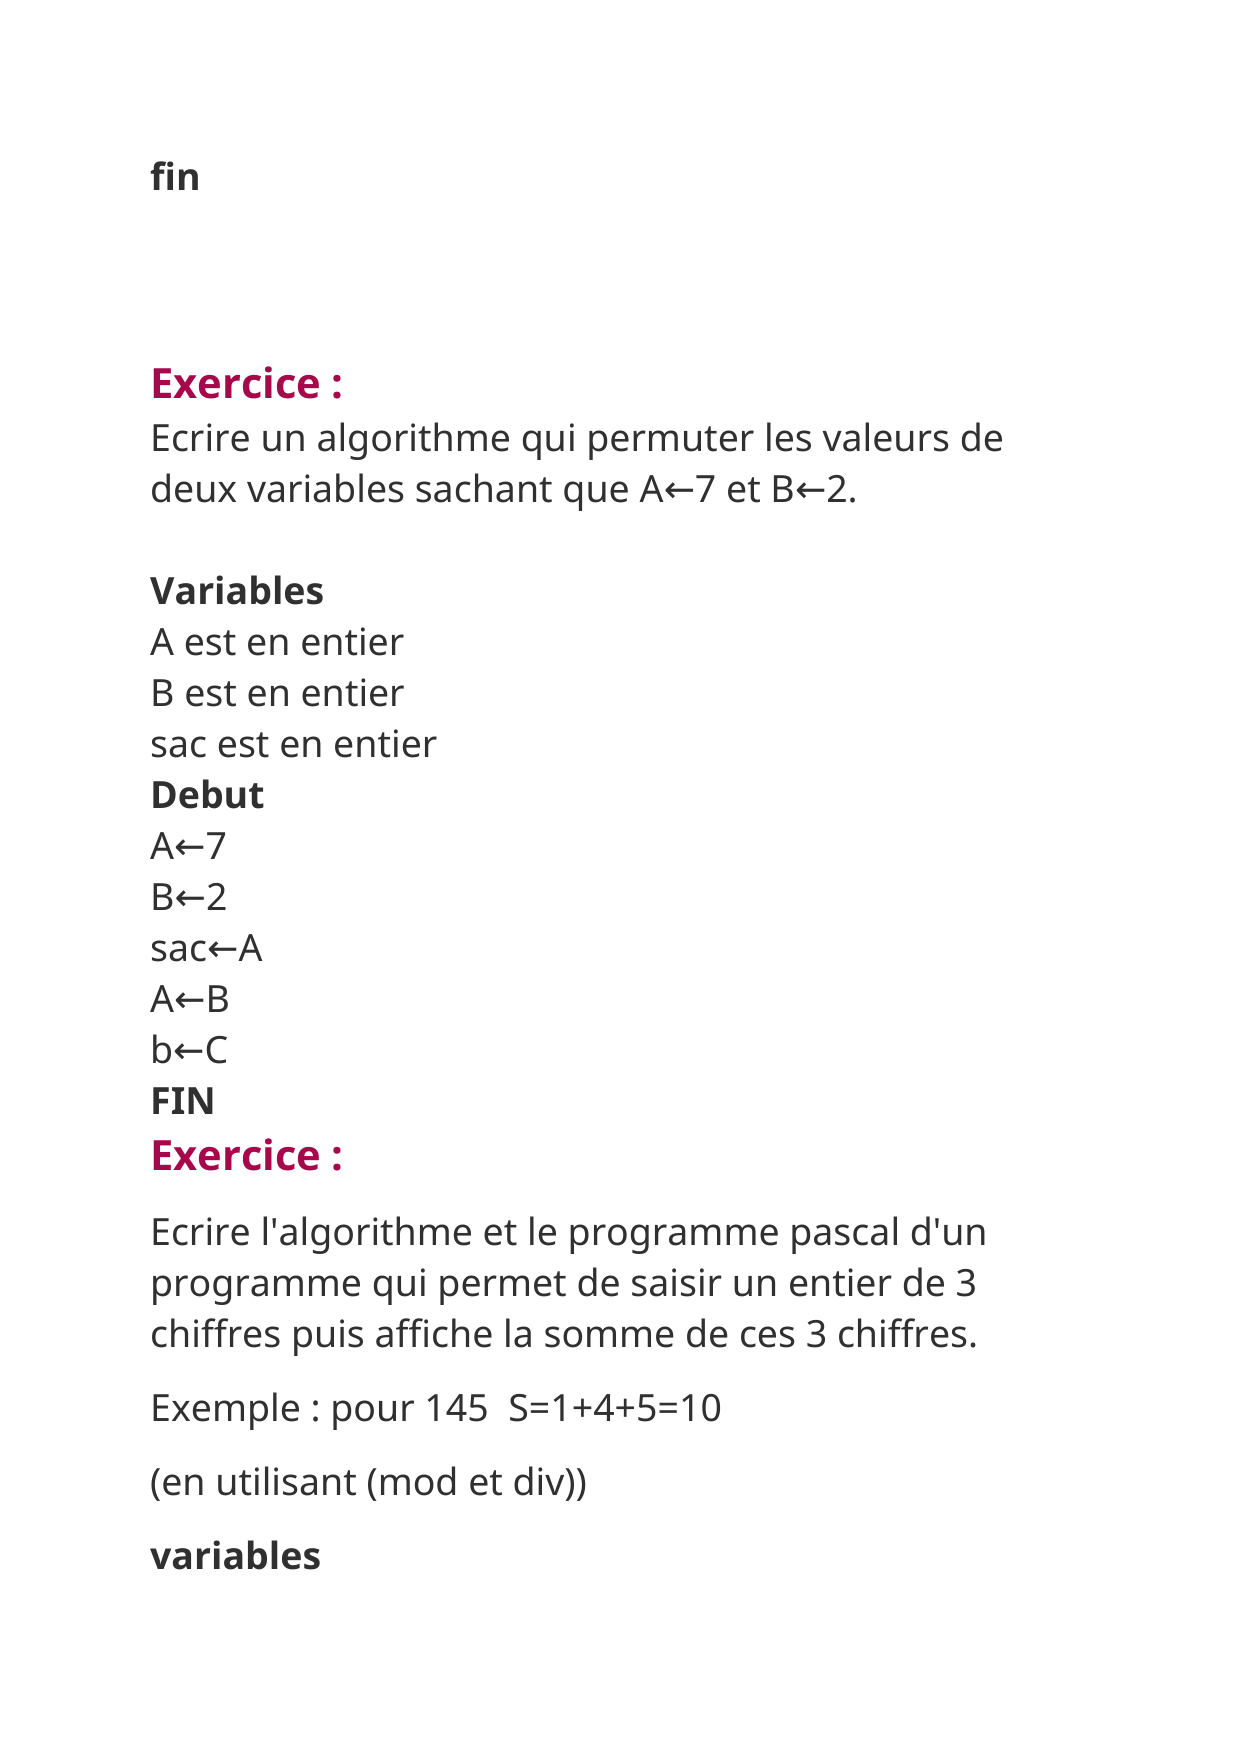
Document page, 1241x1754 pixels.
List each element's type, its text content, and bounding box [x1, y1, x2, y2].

text Variables [150, 564, 1090, 615]
text b←C [150, 1023, 1090, 1074]
text sac est en entier [150, 717, 1090, 768]
text variables [150, 1529, 1090, 1580]
text B←2 [150, 870, 1090, 921]
text sac←A [150, 921, 1090, 972]
text B est en entier [150, 666, 1090, 717]
text Debut [150, 768, 1090, 819]
text A est en entier [150, 615, 1090, 666]
text Ecrire un algorithme qui permuter les valeurs de deux variables sachant que A←7 et B←2. [150, 411, 1090, 513]
text (en utilisant (mod et div)) [150, 1455, 1090, 1506]
text A←7 [150, 819, 1090, 870]
text A←B [150, 972, 1090, 1023]
text fin [150, 150, 1090, 201]
text Exemple : pour 145 S=1+4+5=10 [150, 1381, 1090, 1432]
text Ecrire l'algorithme et le programme pascal d'un programme qui permet de saisir un entier de 3 chiffres puis affiche la somme de ces 3 chiffres. [150, 1205, 1090, 1358]
text FIN [150, 1074, 1090, 1126]
text Exercice : [150, 354, 1090, 411]
text Exercice : [150, 1126, 1090, 1182]
